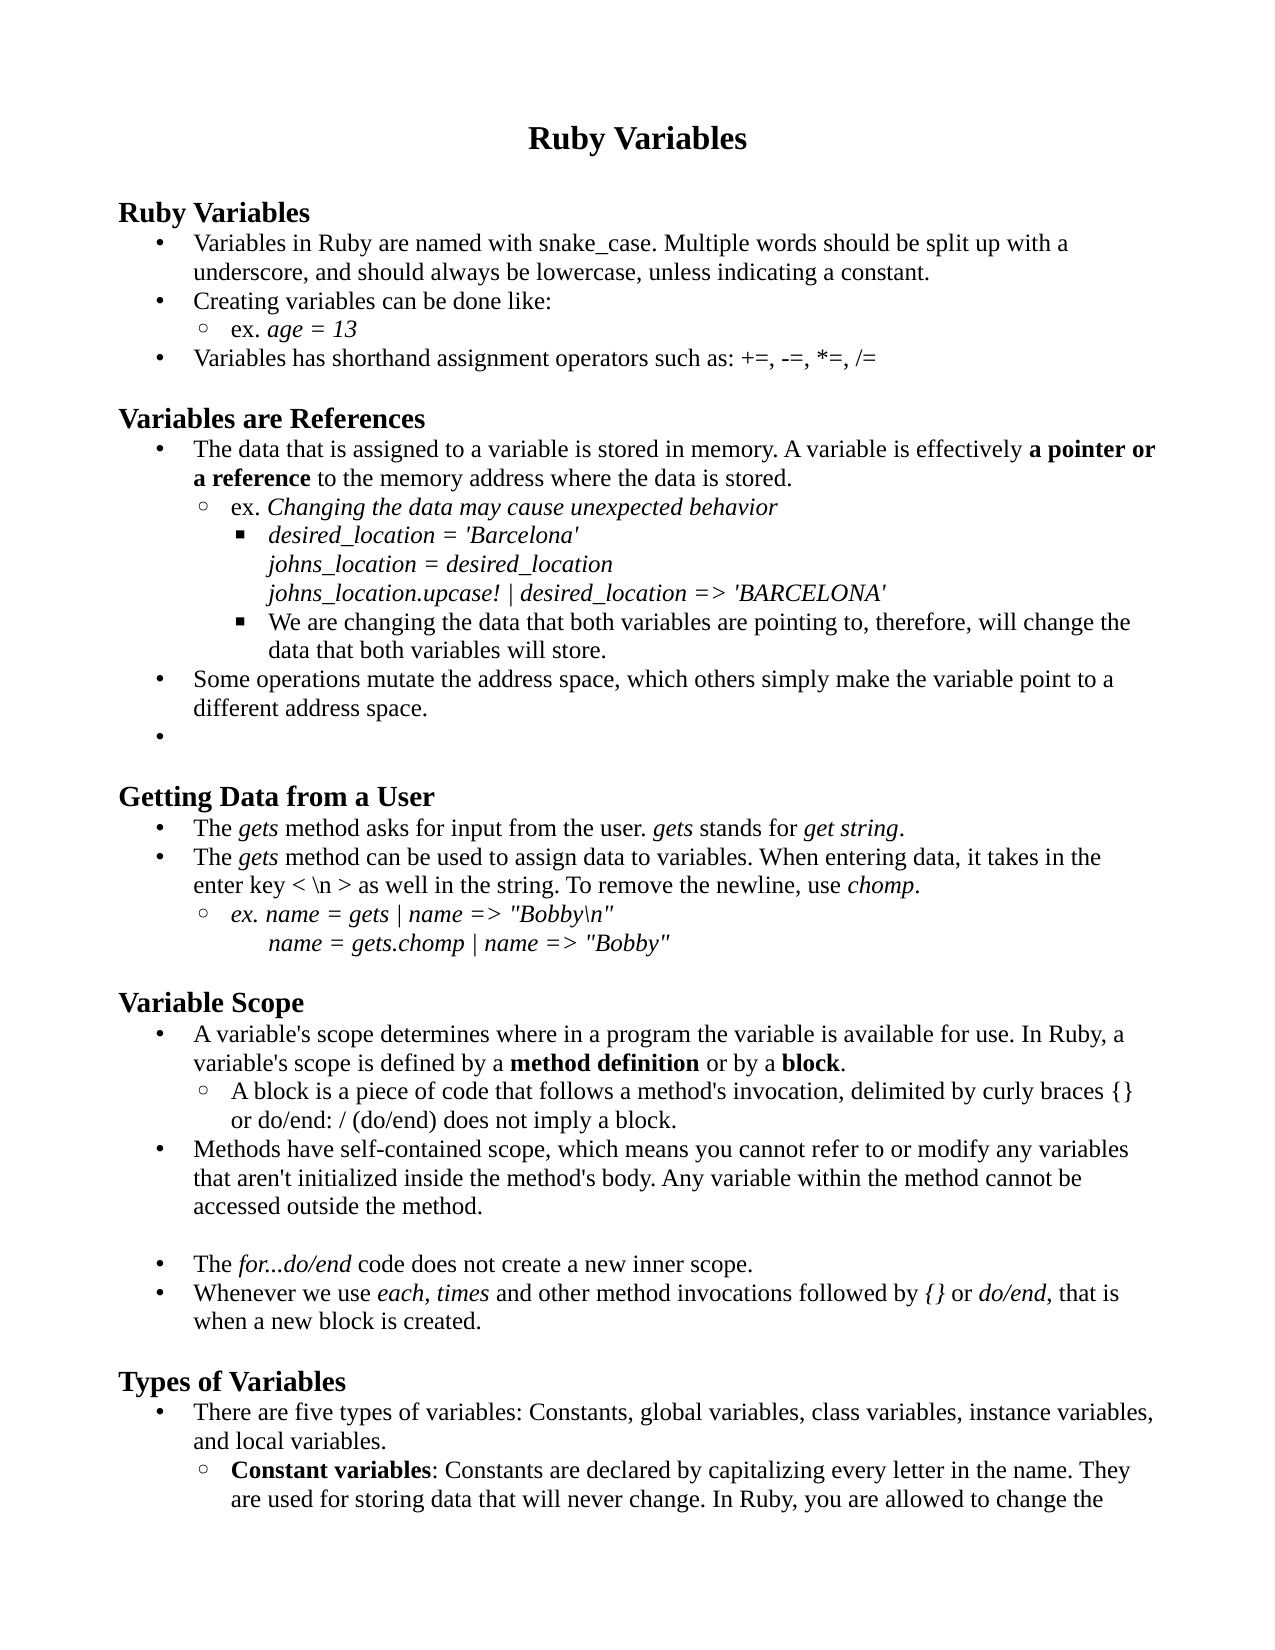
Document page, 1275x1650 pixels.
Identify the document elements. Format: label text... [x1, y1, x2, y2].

list desired_location = 'Barcelona' [231, 521, 1157, 549]
list Whenever we use each, times and other method invocations followed by {} or do/end, that is when a new block is created. [156, 1278, 1157, 1335]
list Some operations mutate the address space, which others simply make the variable point to a different address space. [156, 664, 1157, 722]
list We are changing the data that both variables are pointing to, therefore, will change the data that both variables will store. [231, 607, 1157, 664]
list The data that is assigned to a variable is stored in memory. A variable is effectively a pointer or a reference to the memory address where the data is stored. [156, 434, 1157, 492]
list ex. Changing the data may cause unexpected behavior [193, 492, 1157, 521]
list The gets method asks for input from the user. gets stands for get string. [156, 813, 1157, 842]
text Types of Variables [118, 1364, 1157, 1397]
text Ruby Variables [118, 118, 1157, 156]
text Variables are References [118, 401, 1157, 434]
list Variables has shorthand assignment operators such as: +=, -=, *=, /= [156, 343, 1157, 372]
list A variable's scope determines where in a program the variable is available for use. In Ruby, a variable's scope is defined by a method definition or by a block. [156, 1019, 1157, 1076]
list A block is a piece of code that follows a method's invocation, delimited by curly braces {} or do/end: / (do/end) does not imply a block. [193, 1076, 1157, 1134]
list johns_location.upcase! | desired_location => 'BARCELONA' [231, 578, 1157, 607]
list The gets method can be used to assign data to variables. When entering data, it takes in the enter key < \n > as well in the string. To remove the newline, use chomp. [156, 842, 1157, 899]
list There are five types of variables: Constants, global variables, class variables, instance variables, and local variables. [156, 1397, 1157, 1455]
list ex. age = 13 [193, 314, 1157, 343]
text Ruby Variables [118, 195, 1157, 228]
list johns_location = desired_location [231, 549, 1157, 578]
text Variable Scope [118, 985, 1157, 1019]
text Getting Data from a User [118, 779, 1157, 813]
list Variables in Ruby are named with snake_case. Multiple words should be split up with a underscore, and should always be lowercase, unless indicating a constant. [156, 228, 1157, 286]
list The for...do/end code does not create a new inner scope. [156, 1249, 1157, 1278]
list ex. name = gets | name => "Bobby\n" [193, 899, 1157, 928]
list Constant variables: Constants are declared by capitalizing every letter in the name. They are used for storing data that will never change. In Ruby, you are allowed to change the [193, 1455, 1157, 1512]
list name = gets.chomp | name => "Bobby" [231, 928, 1157, 957]
list Methods have self-contained scope, which means you cannot refer to or modify any variables that aren't initialized inside the method's body. Any variable within the method cannot be accessed outside the method. [156, 1134, 1157, 1220]
list Creating variables can be done like: [156, 286, 1157, 314]
